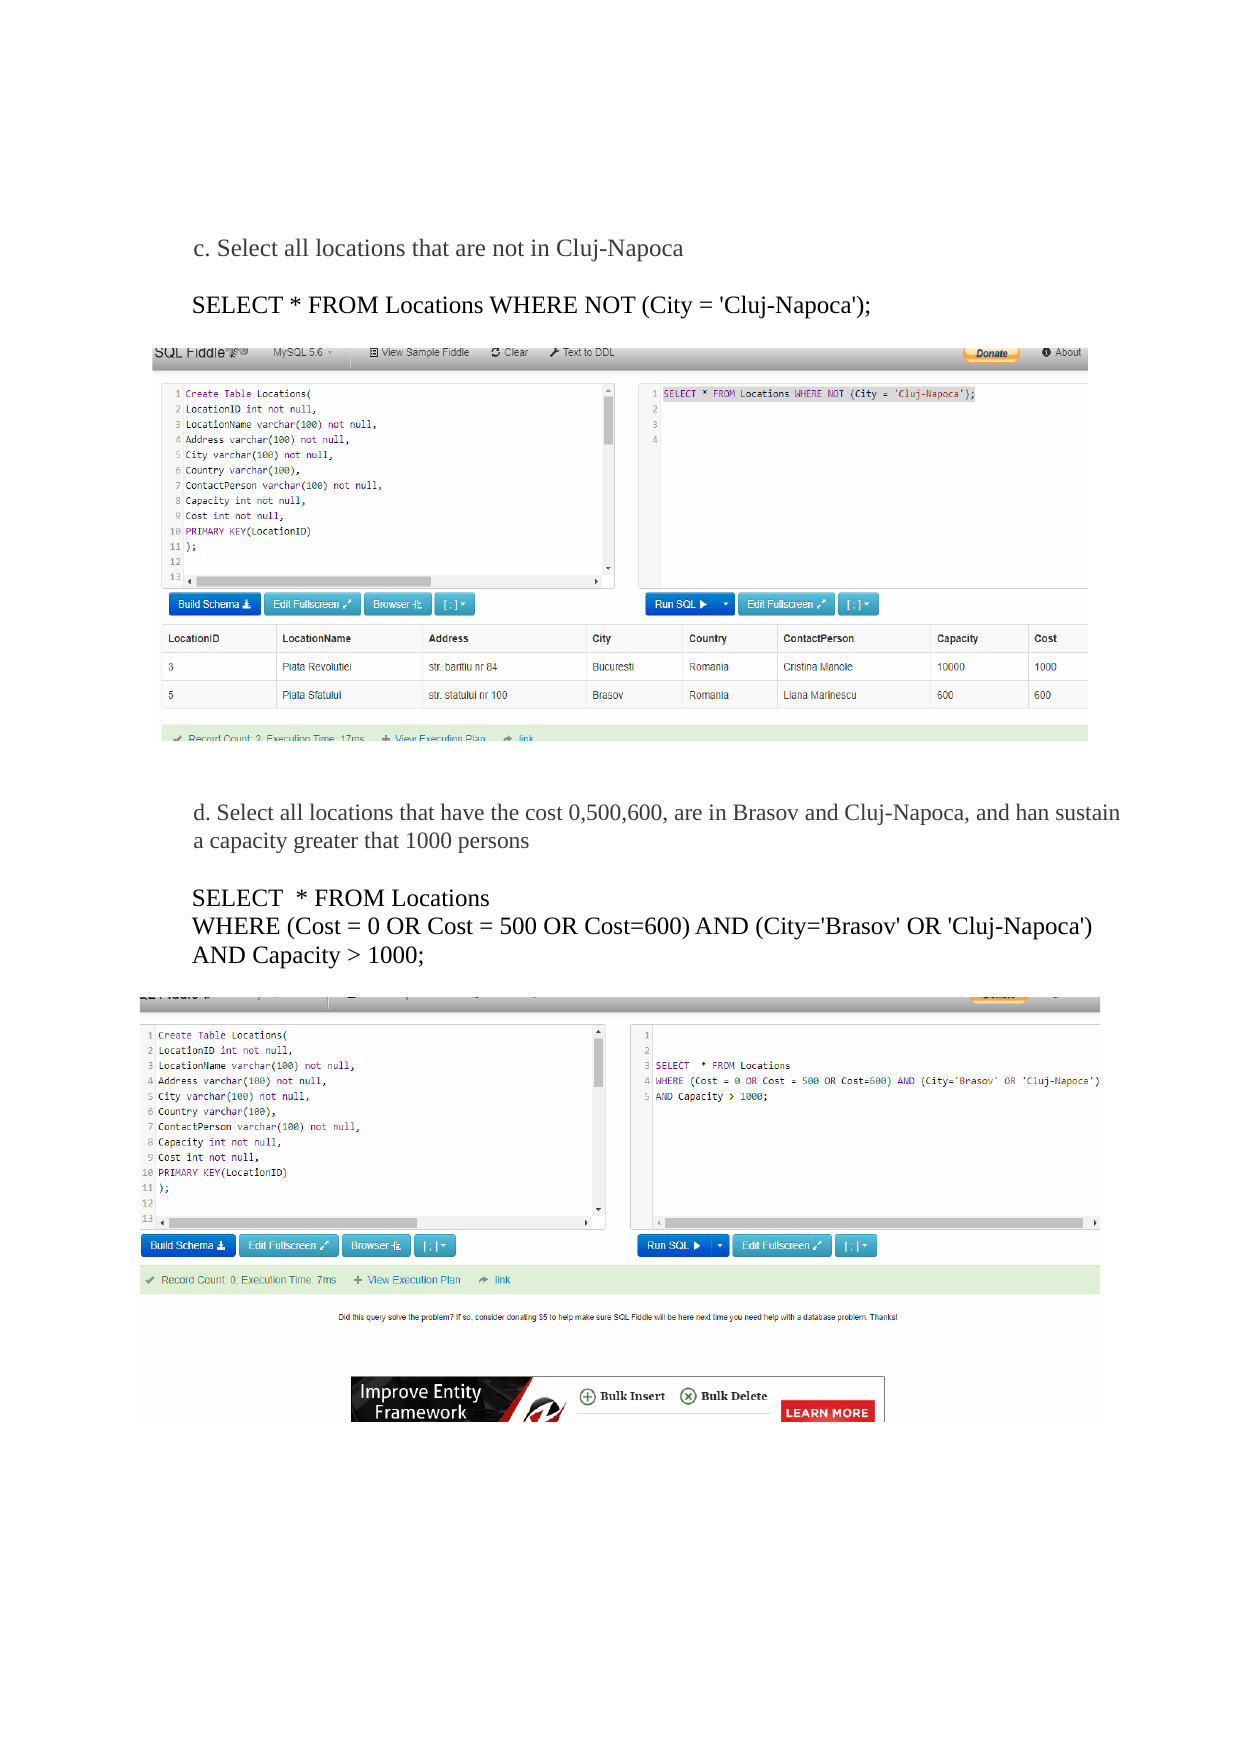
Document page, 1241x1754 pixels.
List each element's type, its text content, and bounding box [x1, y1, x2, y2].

text WHERE (Cost = 0 OR Cost = 500 OR Cost=600) AND (City='Brasov' OR 'Cluj-Napoca') [118, 911, 1122, 940]
picture [152, 348, 1088, 741]
text SELECT * FROM Locations WHERE NOT (City = 'Cluj-Napoca'); [118, 291, 1122, 319]
picture [139, 997, 1101, 1422]
text AND Capacity > 1000; [118, 940, 1122, 969]
list c. Select all locations that are not in Cluj-Napoca [156, 233, 1122, 262]
text SELECT * FROM Locations [118, 883, 1122, 911]
list d. Select all locations that have the cost 0,500,600, are in Brasov and Cluj-Napoca, and han sustain a capacity greater that 1000 persons [156, 798, 1122, 854]
